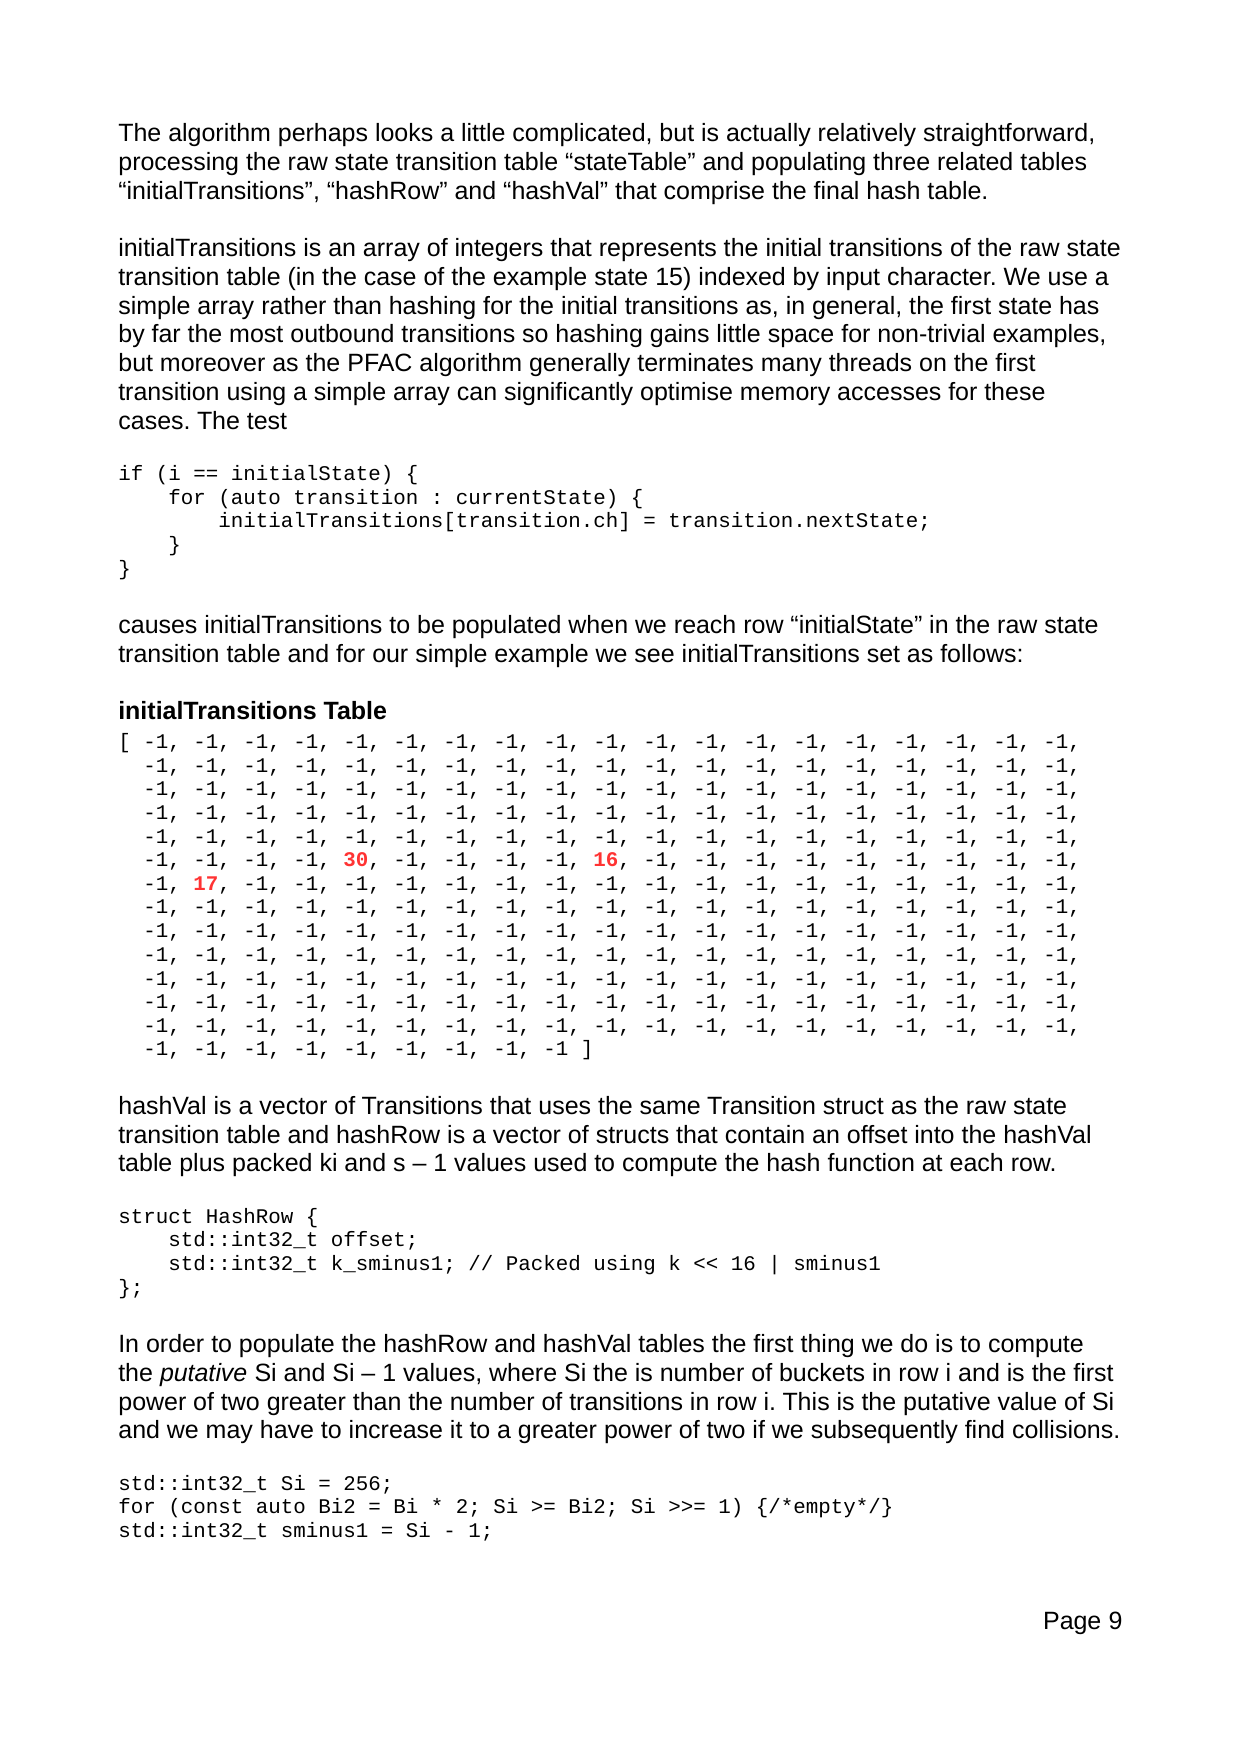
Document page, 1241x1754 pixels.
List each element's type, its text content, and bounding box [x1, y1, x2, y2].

text std::int32_t Si = 256; [118, 1473, 1122, 1497]
text -1, -1, -1, -1, -1, -1, -1, -1, -1, -1, -1, -1, -1, -1, -1, -1, -1, -1, -1, [118, 920, 1122, 944]
text std::int32_t k_sminus1; // Packed using k << 16 | sminus1 [118, 1253, 1122, 1277]
text hashVal is a vector of Transitions that uses the same Transition struct as the raw state transition table and hashRow is a vector of structs that contain an offset into the hashVal table plus packed ki and s – 1 values used to compute the hash function at each row. [118, 1091, 1122, 1177]
text [ -1, -1, -1, -1, -1, -1, -1, -1, -1, -1, -1, -1, -1, -1, -1, -1, -1, -1, -1, [118, 731, 1122, 755]
text -1, -1, -1, -1, -1, -1, -1, -1, -1, -1, -1, -1, -1, -1, -1, -1, -1, -1, -1, [118, 967, 1122, 991]
text }; [118, 1277, 1122, 1300]
text for (auto transition : currentState) { [118, 487, 1122, 510]
text In order to populate the hashRow and hashVal tables the first thing we do is to compute the putative Si and Si – 1 values, where Si the is number of buckets in row i and is the first power of two greater than the number of transitions in row i. This is the putative value of Si and we may have to increase it to a greater power of two if we subsequently find collisions. [118, 1329, 1122, 1444]
text initialTransitions[transition.ch] = transition.nextState; [118, 510, 1122, 534]
text std::int32_t sminus1 = Si - 1; [118, 1520, 1122, 1544]
text } [118, 534, 1122, 558]
text std::int32_t offset; [118, 1229, 1122, 1253]
text -1, -1, -1, -1, 30, -1, -1, -1, -1, 16, -1, -1, -1, -1, -1, -1, -1, -1, -1, [118, 849, 1122, 873]
text initialTransitions is an array of integers that represents the initial transitions of the raw state transition table (in the case of the example state 15) indexed by input character. We use a simple array rather than hashing for the initial transitions as, in general, the first state has by far the most outbound transitions so hashing gains little space for non-trivial examples, but moreover as the PFAC algorithm generally terminates many threads on the first transition using a simple array can significantly optimise memory accesses for these cases. The test [118, 233, 1122, 434]
text -1, -1, -1, -1, -1, -1, -1, -1, -1 ] [118, 1038, 1122, 1062]
text -1, -1, -1, -1, -1, -1, -1, -1, -1, -1, -1, -1, -1, -1, -1, -1, -1, -1, -1, [118, 897, 1122, 920]
text initialTransitions Table [118, 696, 1122, 725]
text for (const auto Bi2 = Bi * 2; Si >= Bi2; Si >>= 1) {/*empty*/} [118, 1497, 1122, 1520]
text if (i == initialState) { [118, 463, 1122, 487]
text The algorithm perhaps looks a little complicated, but is actually relatively straightforward, processing the raw state transition table “stateTable” and populating three related tables “initialTransitions”, “hashRow” and “hashVal” that comprise the final hash table. [118, 118, 1122, 204]
text -1, 17, -1, -1, -1, -1, -1, -1, -1, -1, -1, -1, -1, -1, -1, -1, -1, -1, -1, [118, 873, 1122, 897]
text -1, -1, -1, -1, -1, -1, -1, -1, -1, -1, -1, -1, -1, -1, -1, -1, -1, -1, -1, [118, 826, 1122, 849]
text -1, -1, -1, -1, -1, -1, -1, -1, -1, -1, -1, -1, -1, -1, -1, -1, -1, -1, -1, [118, 802, 1122, 826]
text -1, -1, -1, -1, -1, -1, -1, -1, -1, -1, -1, -1, -1, -1, -1, -1, -1, -1, -1, [118, 1015, 1122, 1038]
text -1, -1, -1, -1, -1, -1, -1, -1, -1, -1, -1, -1, -1, -1, -1, -1, -1, -1, -1, [118, 991, 1122, 1015]
text struct HashRow { [118, 1206, 1122, 1229]
text -1, -1, -1, -1, -1, -1, -1, -1, -1, -1, -1, -1, -1, -1, -1, -1, -1, -1, -1, [118, 778, 1122, 802]
text -1, -1, -1, -1, -1, -1, -1, -1, -1, -1, -1, -1, -1, -1, -1, -1, -1, -1, -1, [118, 944, 1122, 967]
text } [118, 558, 1122, 581]
text -1, -1, -1, -1, -1, -1, -1, -1, -1, -1, -1, -1, -1, -1, -1, -1, -1, -1, -1, [118, 755, 1122, 778]
text causes initialTransitions to be populated when we reach row “initialState” in the raw state transition table and for our simple example we see initialTransitions set as follows: [118, 610, 1122, 668]
